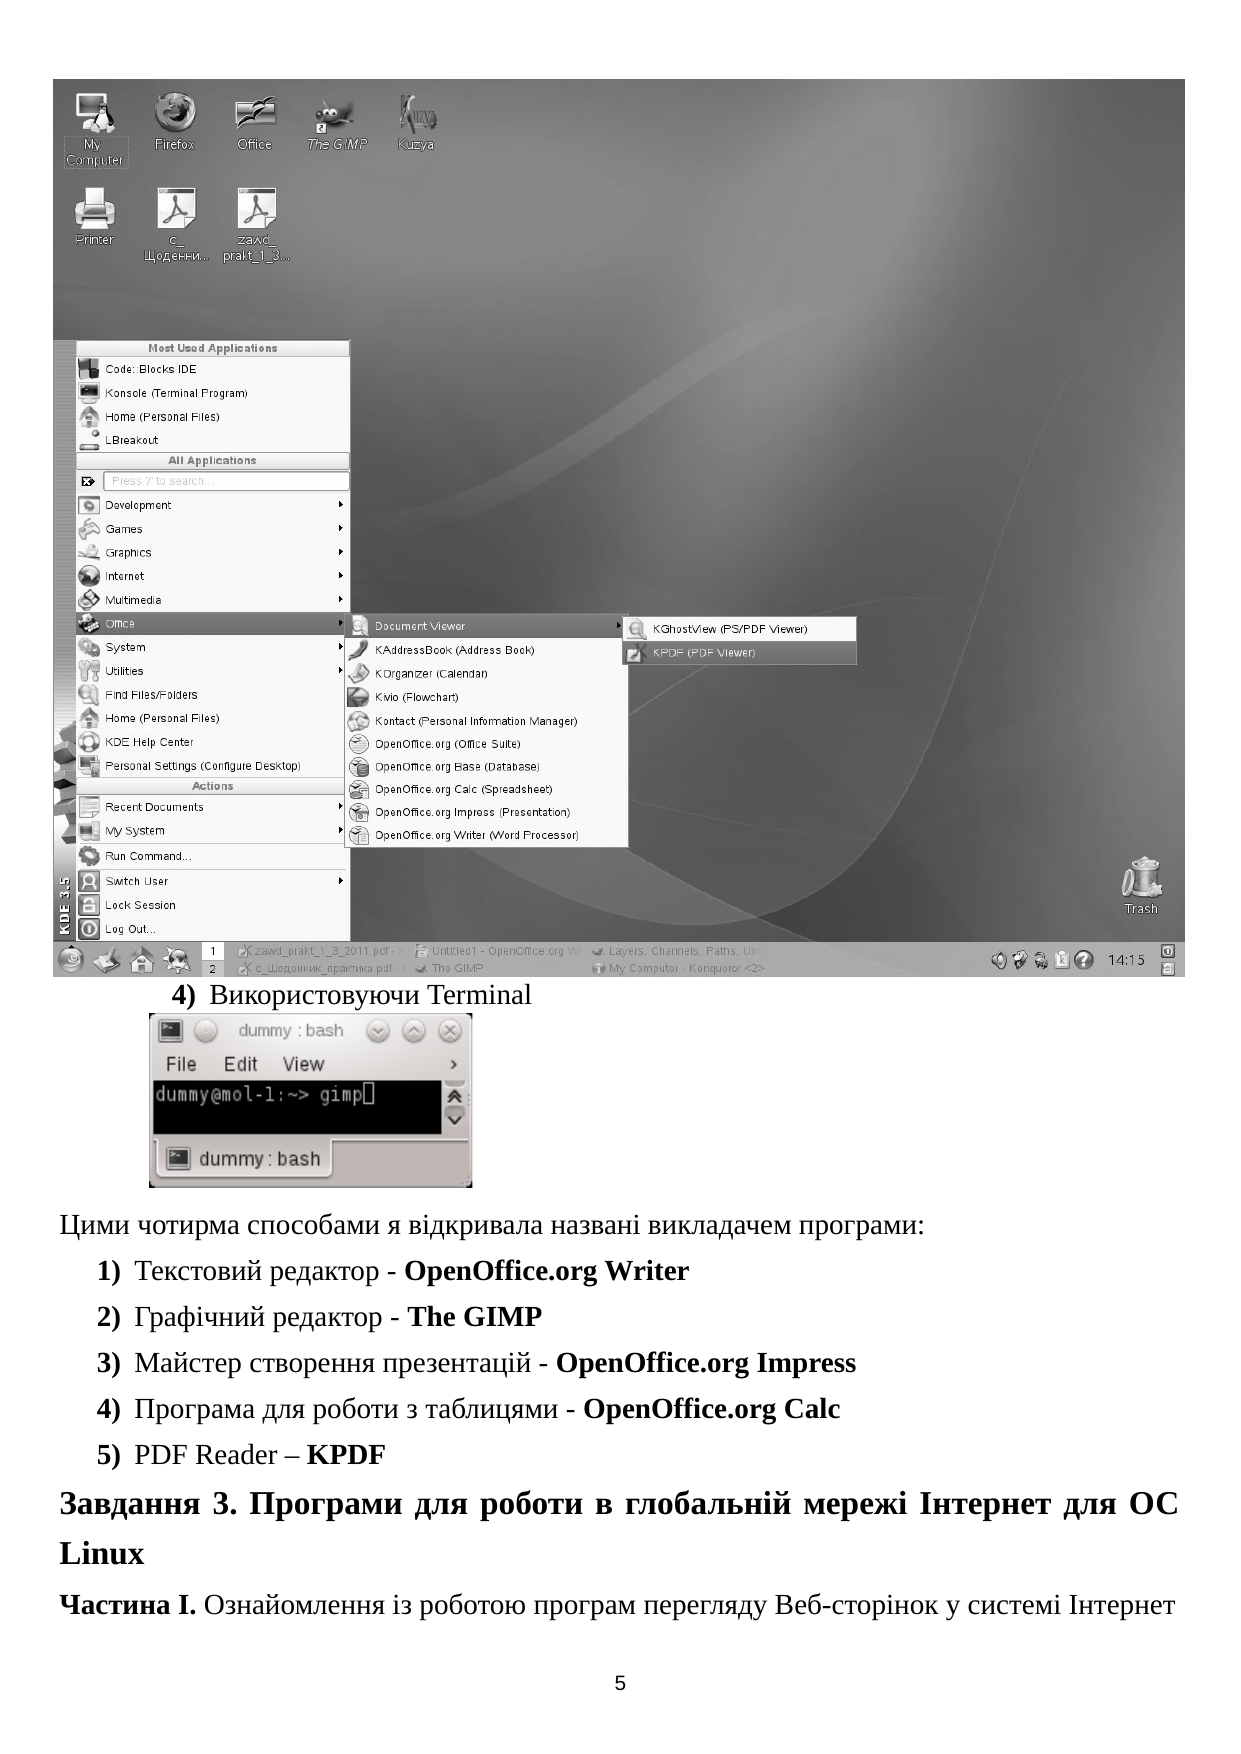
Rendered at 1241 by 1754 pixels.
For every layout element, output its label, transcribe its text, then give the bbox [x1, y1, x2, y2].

list [172, 59, 1181, 79]
list Програма для роботи з таблицями - OpenOffice.org Calс [97, 1391, 1181, 1425]
list Графічний редактор - The GIMP [97, 1299, 1181, 1333]
list Використовуючи Terminal [172, 977, 1181, 1011]
text Цими чотирма способами я відкривала названі викладачем програми: [59, 1207, 1181, 1241]
list Майстер створення презентацій - OpenOffice.org Impress [97, 1345, 1181, 1379]
text Частина І. Ознайомлення із роботою програм перегляду Веб-сторінок у системі Інтернет [59, 1587, 1181, 1621]
list Текстовий редактор - OpenOffice.org Writer [97, 1253, 1181, 1287]
picture [149, 1013, 473, 1188]
text Завдання 3. Програми для роботи в глобальній мережі Інтернет для ОС Linux [59, 1483, 1181, 1574]
list PDF Reader – KPDF [97, 1437, 1181, 1471]
